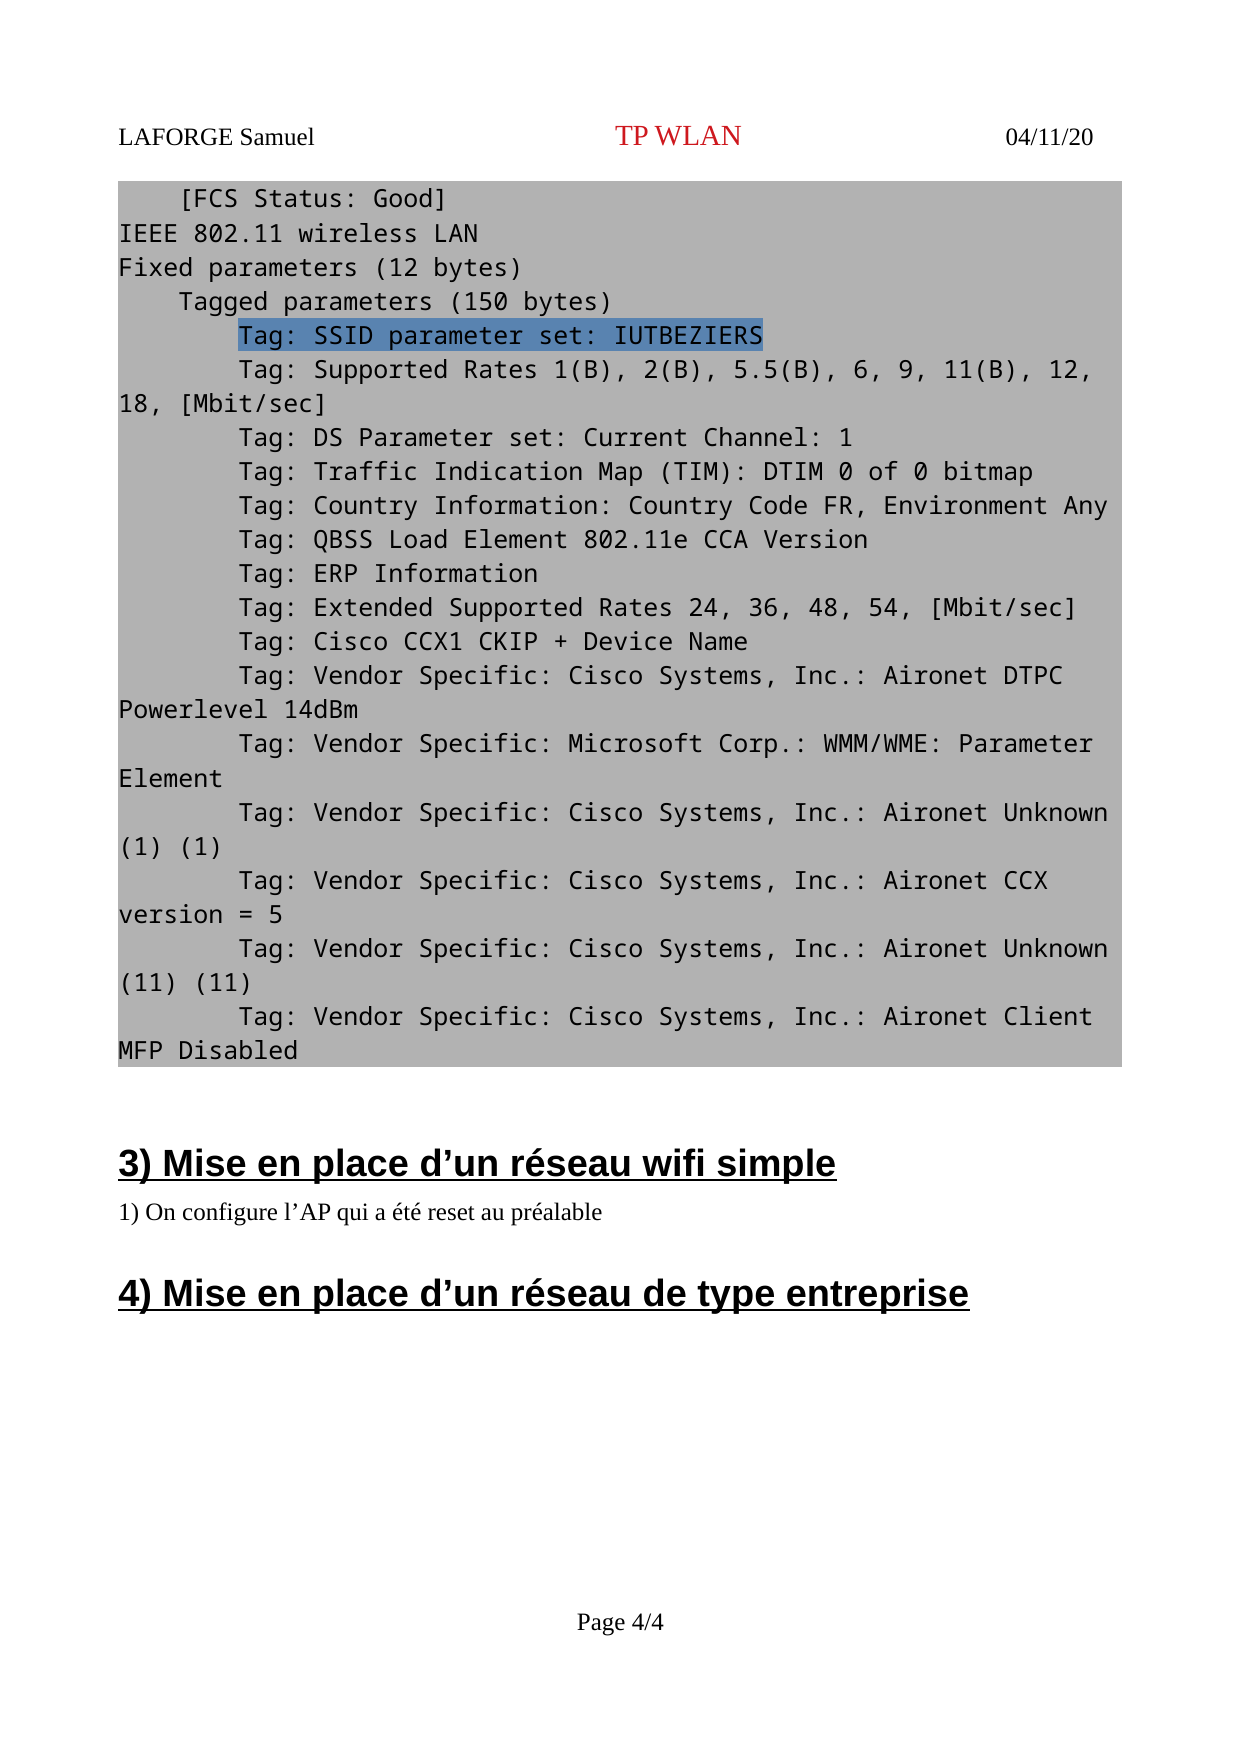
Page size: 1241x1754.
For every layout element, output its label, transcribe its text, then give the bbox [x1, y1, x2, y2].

text Tag: Extended Supported Rates 24, 36, 48, 54, [Mbit/sec] [118, 590, 1122, 624]
text Tag: ERP Information [118, 556, 1122, 590]
subtitle 4) Mise en place d’un réseau de type entreprise [118, 1271, 1122, 1315]
text IEEE 802.11 wireless LAN [118, 215, 1122, 249]
text Tag: Vendor Specific: Cisco Systems, Inc.: Aironet Unknown (11) (11) [118, 931, 1122, 999]
text Tag: Vendor Specific: Cisco Systems, Inc.: Aironet Unknown (1) (1) [118, 794, 1122, 862]
text Tag: Vendor Specific: Microsoft Corp.: WMM/WME: Parameter Element [118, 726, 1122, 794]
text Tag: SSID parameter set: IUTBEZIERS [118, 317, 1122, 351]
text Tag: Supported Rates 1(B), 2(B), 5.5(B), 6, 9, 11(B), 12, 18, [Mbit/sec] [118, 351, 1122, 419]
text [FCS Status: Good] [118, 181, 1122, 215]
text Tag: Traffic Indication Map (TIM): DTIM 0 of 0 bitmap [118, 454, 1122, 488]
text Tag: QBSS Load Element 802.11e CCA Version [118, 522, 1122, 556]
text Tag: Vendor Specific: Cisco Systems, Inc.: Aironet Client MFP Disabled [118, 999, 1122, 1067]
text Tag: Country Information: Country Code FR, Environment Any [118, 488, 1122, 522]
text Tagged parameters (150 bytes) [118, 283, 1122, 317]
text Tag: Cisco CCX1 CKIP + Device Name [118, 624, 1122, 658]
text Fixed parameters (12 bytes) [118, 249, 1122, 283]
text Tag: DS Parameter set: Current Channel: 1 [118, 419, 1122, 454]
text 1) On configure l’AP qui a été reset au préalable [118, 1197, 1122, 1226]
text Tag: Vendor Specific: Cisco Systems, Inc.: Aironet DTPC Powerlevel 14dBm [118, 658, 1122, 726]
subtitle 3) Mise en place d’un réseau wifi simple [118, 1141, 1122, 1184]
text Tag: Vendor Specific: Cisco Systems, Inc.: Aironet CCX version = 5 [118, 862, 1122, 931]
